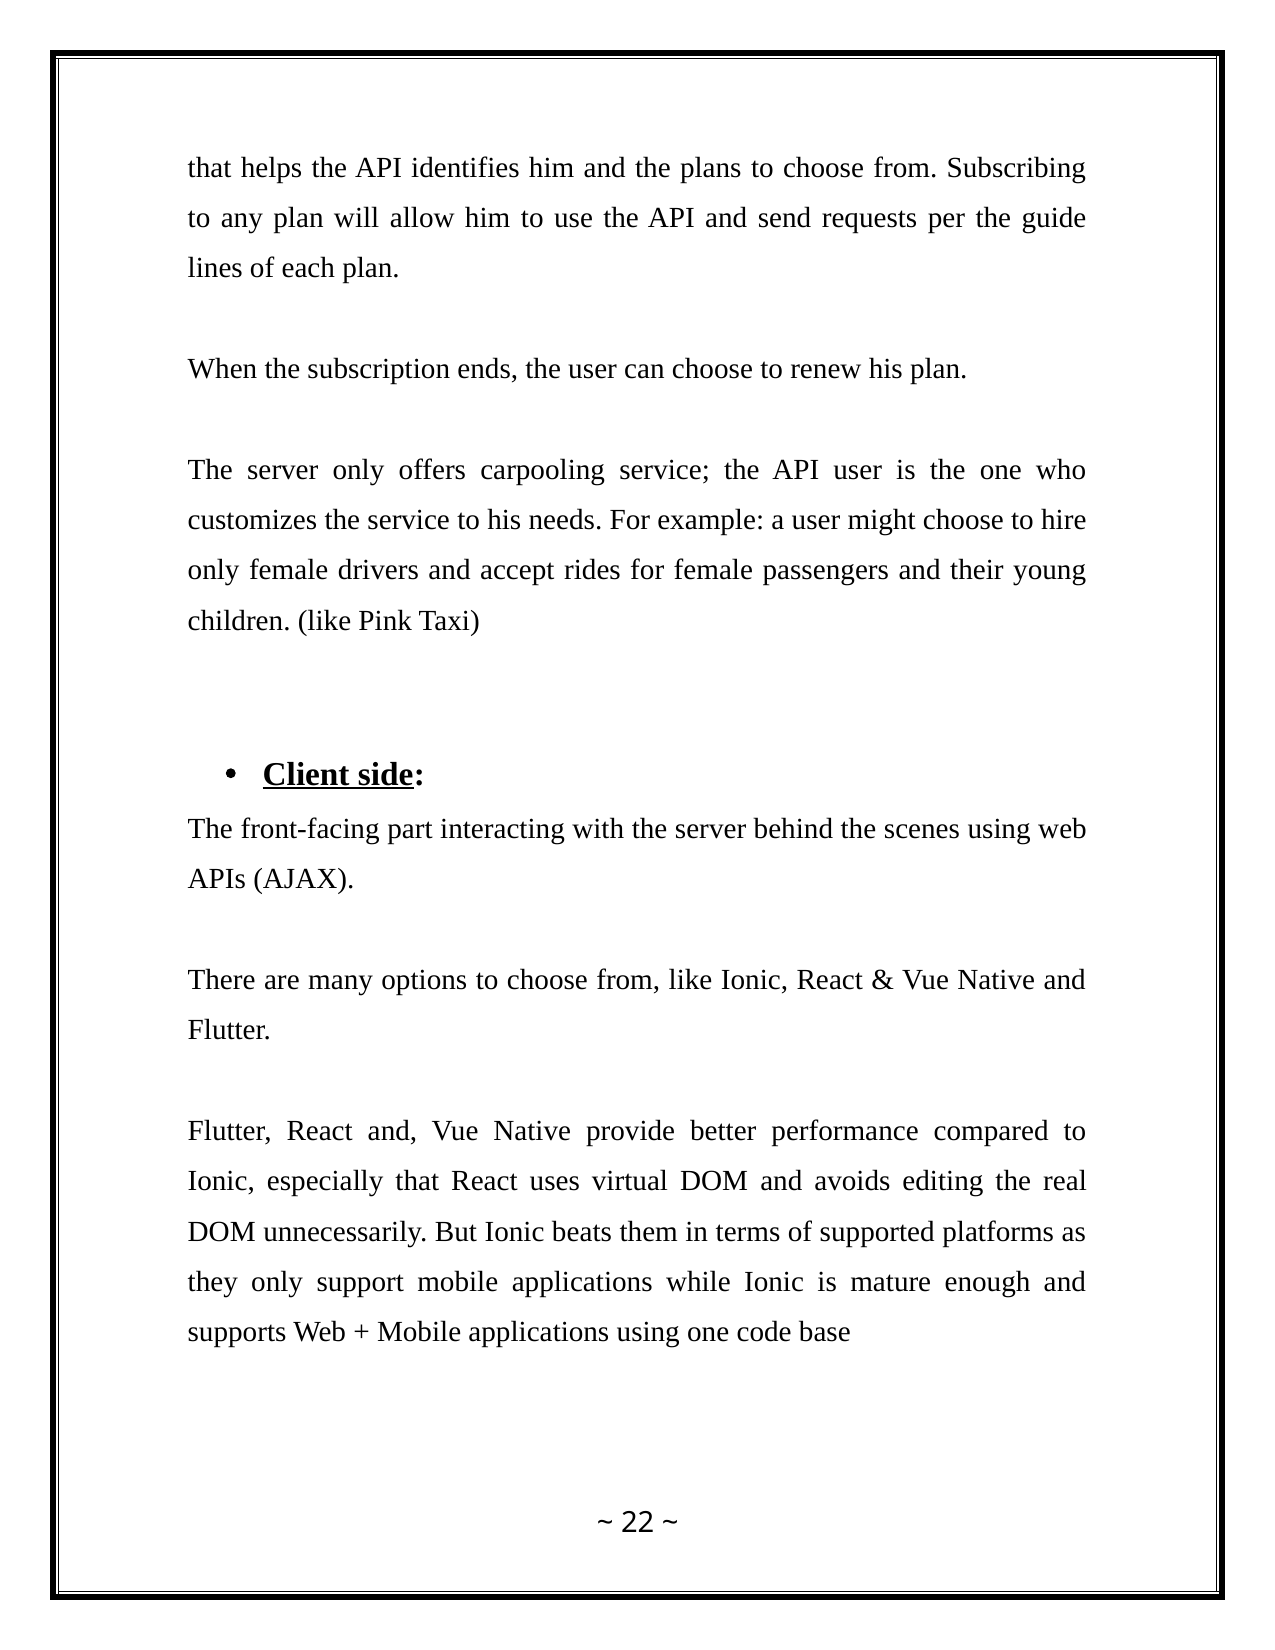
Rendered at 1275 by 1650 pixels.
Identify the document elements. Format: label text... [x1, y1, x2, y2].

list Client side: [225, 804, 1087, 842]
text The front-facing part interacting with the server behind the scenes using web APIs (AJAX). [187, 862, 1087, 945]
text Flutter, React and, Vue Native provide better performance compared to Ionic, especially that React uses virtual DOM and avoids editing the real DOM unnecessarily. But Ionic beats them in terms of supported platforms as they only support mobile applications while Ionic is mature enough and supports Web + Mobile applications using one code base [187, 1163, 1087, 1398]
text The server only offers carpooling service; the API user is the one who customizes the service to his needs. For example: a user might choose to hire only female drivers and accept rides for female passengers and their young children. (like Pink Taxi) [187, 502, 1087, 687]
text There are many options to choose from, like Ionic, React & Vue Native and Flutter. [187, 1012, 1087, 1096]
text To support multiple companies/individuals, API access will be restricted to registered members using a token (or API Key). When a user registers and fills the forms and billing information, he will be given a unique token id that helps the API identifies him and the plans to choose from. Subscribing to any plan will allow him to use the API and send requests per the guide lines of each plan. [187, 150, 1087, 334]
text When the subscription ends, the user can choose to renew his plan. [187, 402, 1087, 435]
